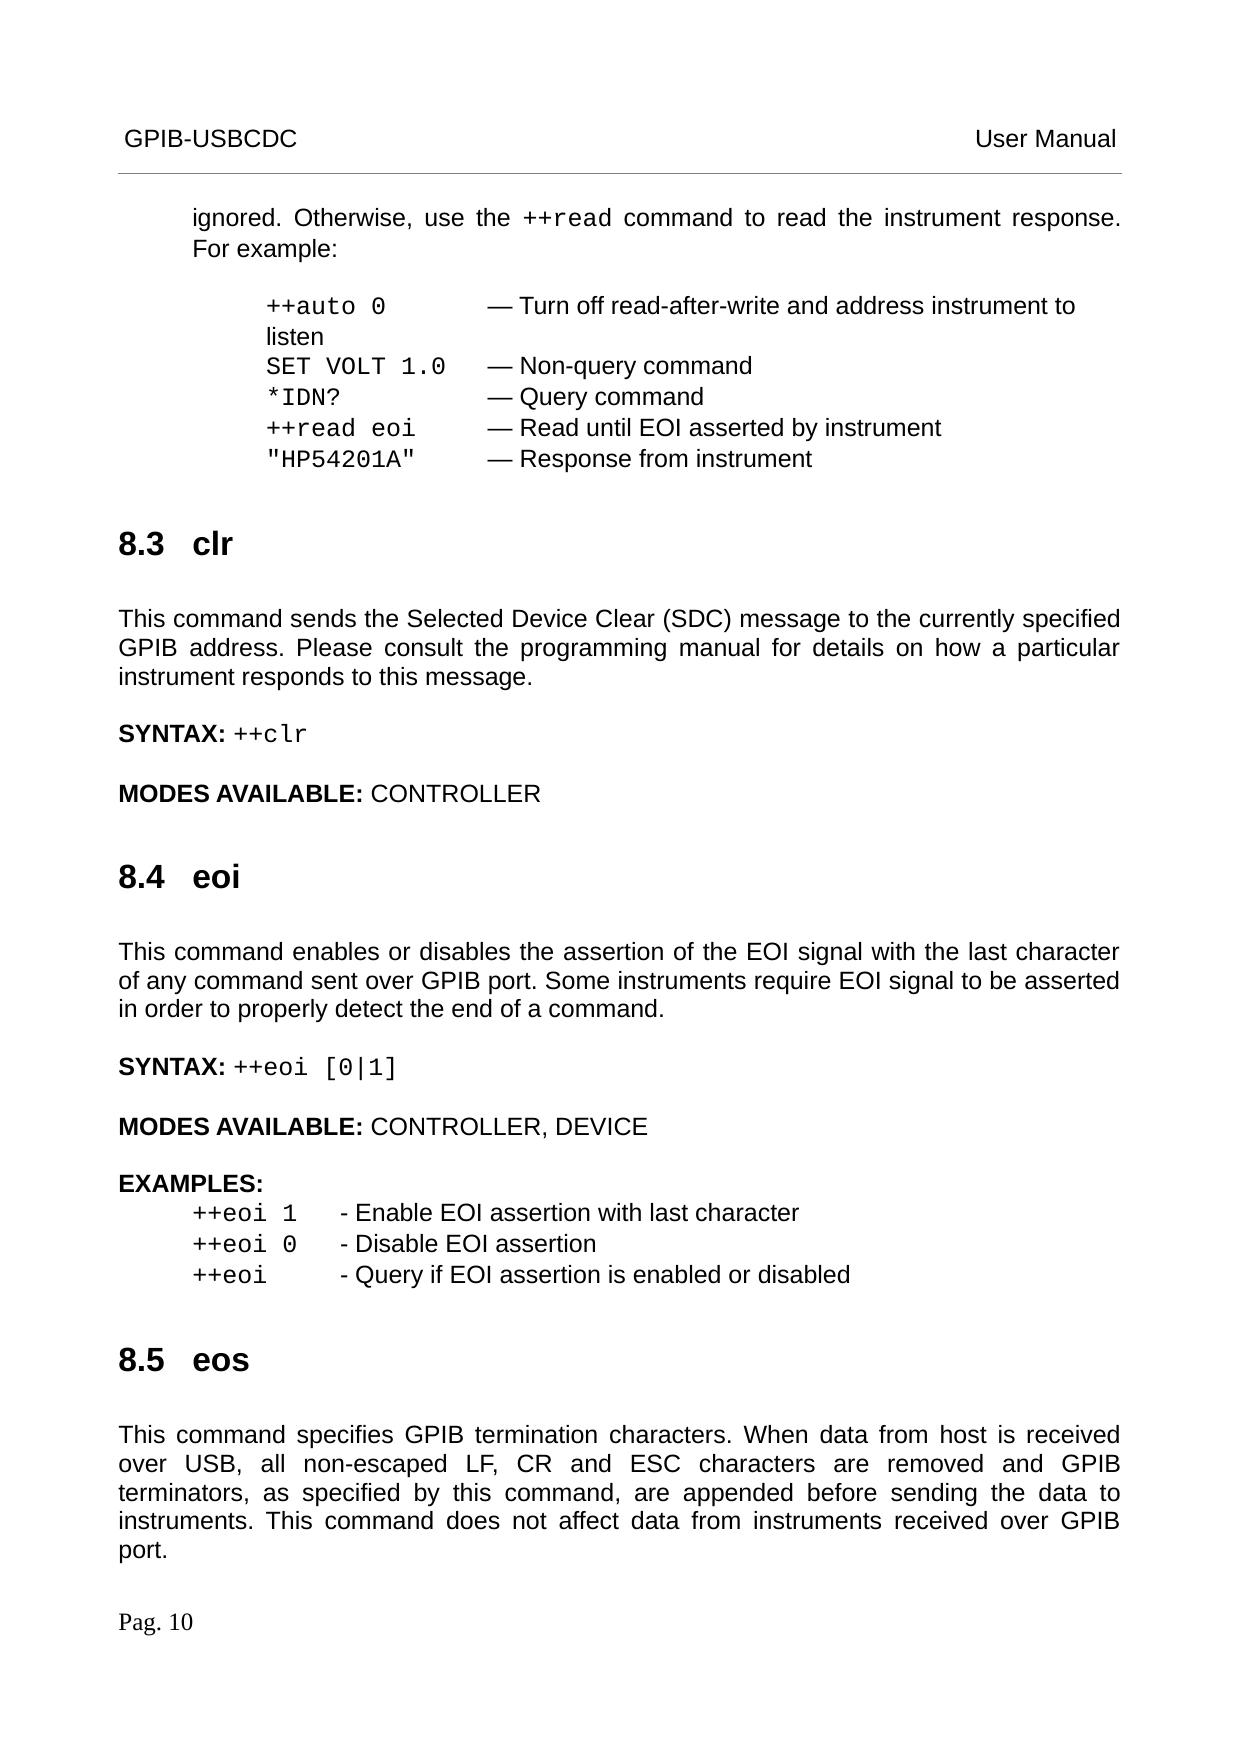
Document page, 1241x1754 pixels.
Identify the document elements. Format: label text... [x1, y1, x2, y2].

subtitle clr [118, 524, 1122, 563]
text ++eoi - Query if EOI assertion is enabled or disabled [192, 1260, 1122, 1291]
text ++read eoi — Read until EOI asserted by instrument [266, 413, 1122, 443]
text This command sends the Selected Device Clear (SDC) message to the currently specified GPIB address. Please consult the programming manual for details on how a particular instrument responds to this message. [118, 604, 1122, 690]
text ignored. Otherwise, use the ++read command to read the instrument response. For example: [192, 203, 1122, 262]
text *IDN? — Query command [266, 382, 1122, 413]
text MODES AVAILABLE: CONTROLLER [118, 779, 1122, 807]
text EXAMPLES: [118, 1169, 1122, 1198]
text SYNTAX: ++eoi [0|1] [118, 1052, 1122, 1083]
subtitle eos [118, 1340, 1122, 1379]
text SET VOLT 1.0 — Non-query command [266, 351, 1122, 382]
text This command specifies GPIB termination characters. When data from host is received over USB, all non-escaped LF, CR and ESC characters are removed and GPIB terminators, as specified by this command, are appended before sending the data to instruments. This command does not affect data from instruments received over GPIB port. [118, 1420, 1122, 1564]
text SYNTAX: ++clr [118, 719, 1122, 750]
text "HP54201A" — Response from instrument [266, 443, 1122, 474]
text ++auto 0 — Turn off read-after-write and address instrument to listen [266, 291, 1122, 351]
text ++eoi 0 - Disable EOI assertion [192, 1229, 1122, 1260]
text MODES AVAILABLE: CONTROLLER, DEVICE [118, 1112, 1122, 1140]
text ++eoi 1 - Enable EOI assertion with last character [192, 1198, 1122, 1229]
text This command enables or disables the assertion of the EOI signal with the last character of any command sent over GPIB port. Some instruments require EOI signal to be asserted in order to properly detect the end of a command. [118, 937, 1122, 1023]
subtitle eoi [118, 857, 1122, 896]
